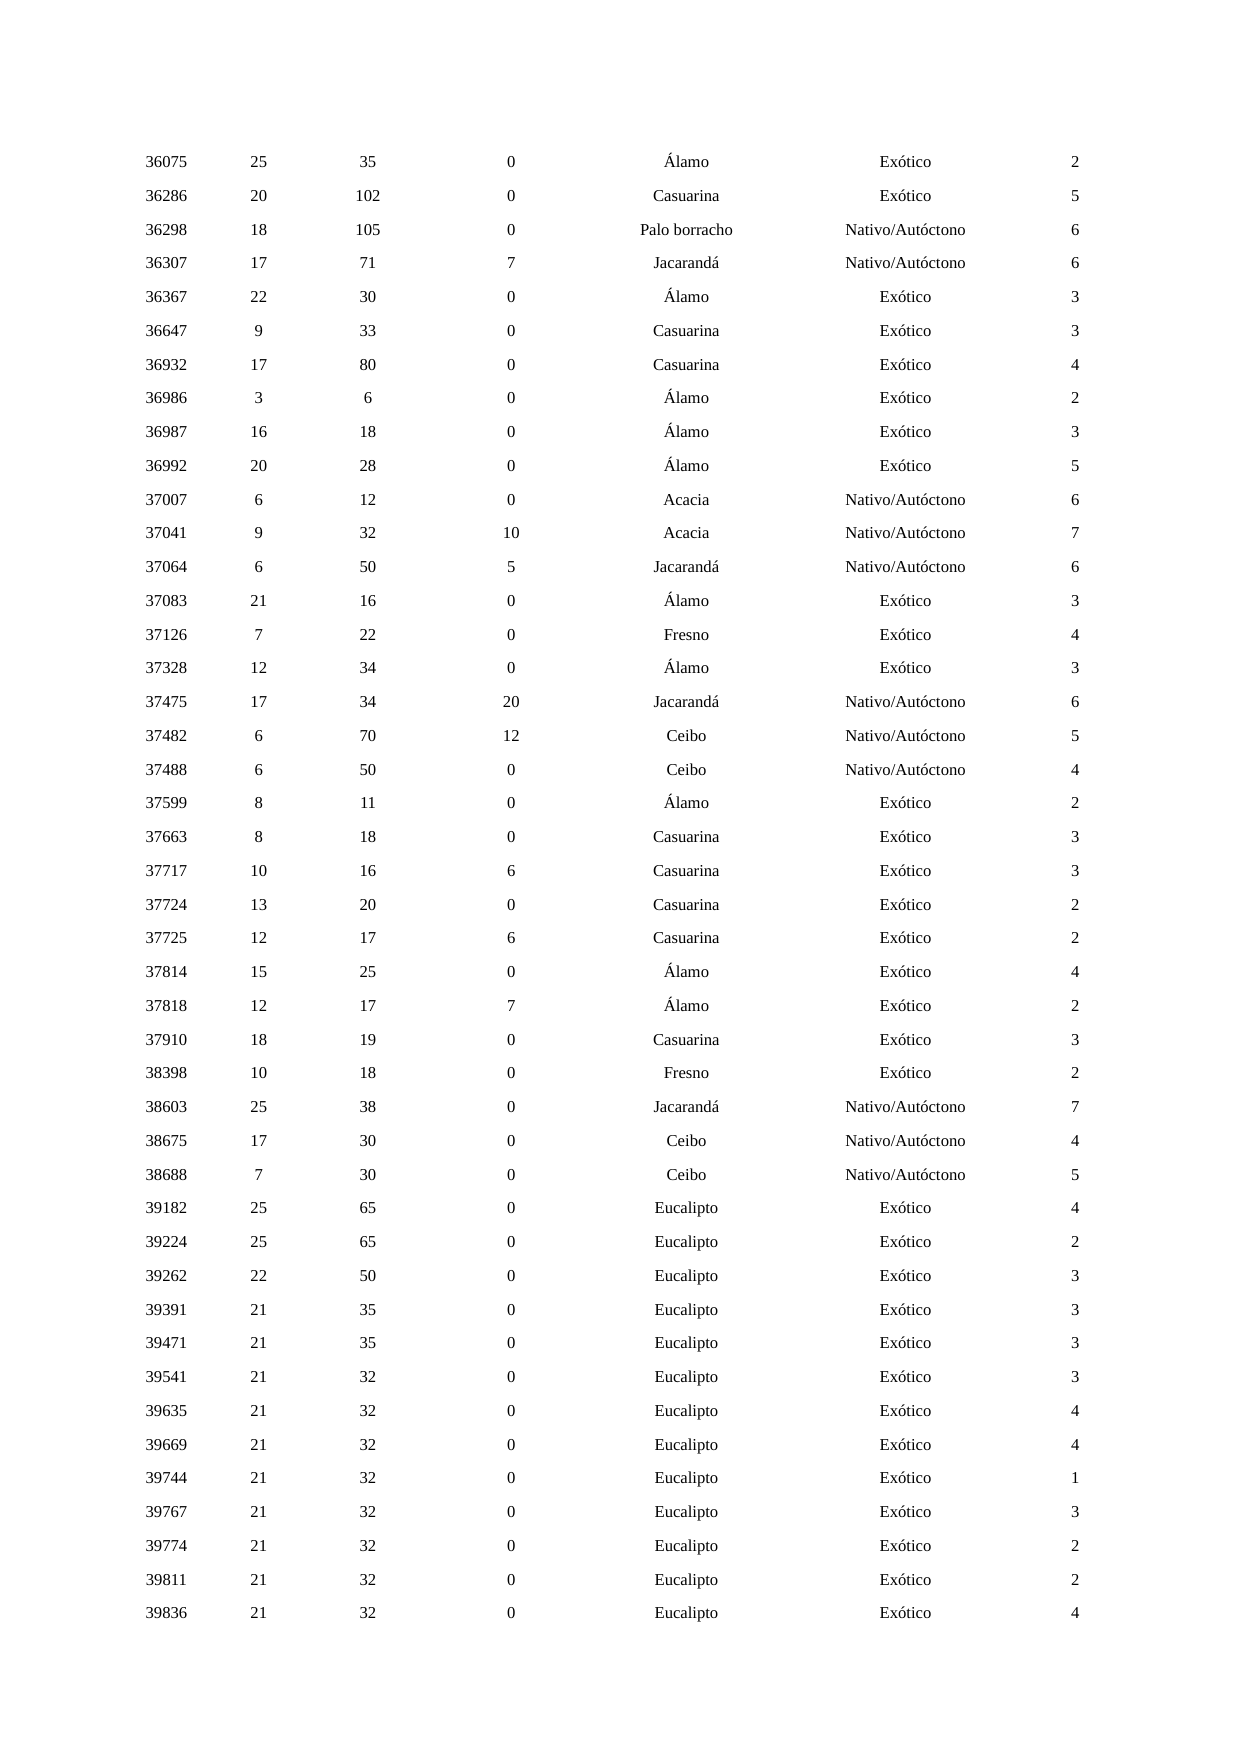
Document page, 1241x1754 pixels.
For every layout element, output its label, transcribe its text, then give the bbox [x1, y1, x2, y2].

table_cell Exótico [783, 186, 1028, 219]
table_cell 21 [214, 1536, 303, 1569]
table_cell 6 [1028, 253, 1122, 287]
table_cell 0 [432, 354, 589, 388]
table_cell Casuarina [590, 827, 783, 861]
table_cell [1028, 118, 1122, 152]
table_cell Nativo/Autóctono [783, 1131, 1028, 1164]
table_cell 37599 [118, 793, 214, 827]
table_cell 13 [214, 894, 303, 928]
table_cell 21 [214, 1603, 303, 1622]
table_cell 25 [214, 152, 303, 186]
table_cell Jacarandá [590, 253, 783, 287]
table_cell 2 [1028, 793, 1122, 827]
table_cell 36932 [118, 354, 214, 388]
table_cell Exótico [783, 1333, 1028, 1367]
table_cell 20 [214, 186, 303, 219]
table_cell 32 [303, 1536, 432, 1569]
table_cell 4 [1028, 354, 1122, 388]
table_cell 38675 [118, 1131, 214, 1164]
table_cell 15 [214, 962, 303, 996]
table_cell 6 [214, 726, 303, 759]
table_cell 0 [432, 1029, 589, 1063]
table_cell 39224 [118, 1232, 214, 1266]
table_cell Nativo/Autóctono [783, 759, 1028, 793]
table_cell Jacarandá [590, 1097, 783, 1131]
table_cell Álamo [590, 456, 783, 489]
table_cell 0 [432, 591, 589, 624]
table_cell Fresno [590, 624, 783, 658]
table_cell Ceibo [590, 759, 783, 793]
table_cell 0 [432, 1063, 589, 1097]
table_cell 36987 [118, 422, 214, 456]
table_cell 21 [214, 1367, 303, 1401]
table_cell 1 [1028, 1468, 1122, 1502]
table_cell Exótico [783, 1569, 1028, 1603]
table_cell 36298 [118, 219, 214, 253]
table_cell 3 [1028, 1029, 1122, 1063]
table_cell Exótico [783, 456, 1028, 489]
table_cell [783, 118, 1028, 152]
table_cell Eucalipto [590, 1603, 783, 1622]
table_cell 17 [303, 996, 432, 1029]
table_cell 4 [1028, 1434, 1122, 1468]
table_cell Exótico [783, 321, 1028, 354]
table_cell 0 [432, 321, 589, 354]
table_cell 0 [432, 1198, 589, 1232]
table_cell 6 [1028, 692, 1122, 726]
table_cell [214, 118, 303, 152]
table_cell 3 [1028, 287, 1122, 321]
table_cell 21 [214, 591, 303, 624]
table_cell Nativo/Autóctono [783, 523, 1028, 557]
table_cell 37064 [118, 557, 214, 591]
table_cell 32 [303, 523, 432, 557]
table_cell 17 [214, 354, 303, 388]
table_cell 7 [432, 253, 589, 287]
table_cell 50 [303, 759, 432, 793]
table_cell 105 [303, 219, 432, 253]
table_cell 22 [214, 287, 303, 321]
table_cell 20 [214, 456, 303, 489]
table_cell [303, 118, 432, 152]
table_cell 34 [303, 658, 432, 692]
table_cell 9 [214, 321, 303, 354]
table_cell Exótico [783, 1299, 1028, 1333]
table_cell 25 [214, 1097, 303, 1131]
table_cell 32 [303, 1468, 432, 1502]
table_cell 0 [432, 624, 589, 658]
table_cell Álamo [590, 152, 783, 186]
table_cell 21 [214, 1502, 303, 1536]
table_cell Exótico [783, 658, 1028, 692]
table_cell 39182 [118, 1198, 214, 1232]
table_cell 0 [432, 1097, 589, 1131]
table_cell 0 [432, 1164, 589, 1198]
table_cell Exótico [783, 1603, 1028, 1622]
table_cell Eucalipto [590, 1232, 783, 1266]
table_cell 7 [214, 624, 303, 658]
table_cell Exótico [783, 152, 1028, 186]
table_cell 0 [432, 1569, 589, 1603]
table_cell Palo borracho [590, 219, 783, 253]
table_cell 6 [1028, 557, 1122, 591]
table_cell 32 [303, 1434, 432, 1468]
table_cell Eucalipto [590, 1367, 783, 1401]
table_cell Eucalipto [590, 1266, 783, 1299]
table_cell 0 [432, 1232, 589, 1266]
table_cell 5 [1028, 1164, 1122, 1198]
table_cell 0 [432, 658, 589, 692]
table_cell 80 [303, 354, 432, 388]
table_cell 0 [432, 1299, 589, 1333]
table_cell 2 [1028, 152, 1122, 186]
table_cell Exótico [783, 591, 1028, 624]
table_cell Eucalipto [590, 1536, 783, 1569]
table_cell Exótico [783, 962, 1028, 996]
table_cell 21 [214, 1401, 303, 1434]
table_cell Exótico [783, 1468, 1028, 1502]
table_cell Álamo [590, 388, 783, 422]
table_cell 10 [432, 523, 589, 557]
table_cell 17 [214, 253, 303, 287]
table_cell 38603 [118, 1097, 214, 1131]
table_cell 0 [432, 1434, 589, 1468]
table_cell 3 [1028, 861, 1122, 894]
table_cell 20 [303, 894, 432, 928]
table_cell Exótico [783, 1536, 1028, 1569]
table_cell 2 [1028, 1232, 1122, 1266]
table_cell 8 [214, 793, 303, 827]
table_cell Nativo/Autóctono [783, 489, 1028, 523]
table_cell 36307 [118, 253, 214, 287]
table_cell 0 [432, 422, 589, 456]
table_cell 18 [214, 219, 303, 253]
table_cell 0 [432, 219, 589, 253]
table_cell Casuarina [590, 861, 783, 894]
table_cell 30 [303, 287, 432, 321]
table_cell 37717 [118, 861, 214, 894]
table_cell 21 [214, 1333, 303, 1367]
table_cell Fresno [590, 1063, 783, 1097]
table_cell 6 [214, 759, 303, 793]
table_cell 32 [303, 1502, 432, 1536]
table_cell 16 [303, 861, 432, 894]
table_cell 2 [1028, 996, 1122, 1029]
table_cell 0 [432, 962, 589, 996]
table_cell Exótico [783, 354, 1028, 388]
table_cell 5 [1028, 726, 1122, 759]
table_cell Nativo/Autóctono [783, 219, 1028, 253]
table_cell 36367 [118, 287, 214, 321]
table_cell 0 [432, 827, 589, 861]
table_cell Álamo [590, 422, 783, 456]
table_cell Ceibo [590, 1131, 783, 1164]
table_cell [432, 118, 589, 152]
table_cell 0 [432, 152, 589, 186]
table_cell Acacia [590, 523, 783, 557]
table_cell 39774 [118, 1536, 214, 1569]
table_cell 25 [214, 1232, 303, 1266]
table_cell 30 [303, 1164, 432, 1198]
table_cell 36286 [118, 186, 214, 219]
table_cell 12 [303, 489, 432, 523]
table_cell 50 [303, 1266, 432, 1299]
table_cell Nativo/Autóctono [783, 253, 1028, 287]
table_cell 32 [303, 1367, 432, 1401]
table_cell Álamo [590, 287, 783, 321]
table_cell 37910 [118, 1029, 214, 1063]
table_cell 32 [303, 1603, 432, 1622]
table_cell 5 [432, 557, 589, 591]
table_cell 30 [303, 1131, 432, 1164]
table_cell 25 [214, 1198, 303, 1232]
table_cell 22 [214, 1266, 303, 1299]
table_cell Eucalipto [590, 1502, 783, 1536]
table_cell 6 [1028, 219, 1122, 253]
table_cell 37488 [118, 759, 214, 793]
table_cell 37083 [118, 591, 214, 624]
table_cell 37041 [118, 523, 214, 557]
table_cell Álamo [590, 962, 783, 996]
table_cell 2 [1028, 1569, 1122, 1603]
table_cell 2 [1028, 928, 1122, 962]
table_cell 2 [1028, 1063, 1122, 1097]
table_cell 17 [214, 692, 303, 726]
table_cell Casuarina [590, 354, 783, 388]
table_cell 6 [214, 557, 303, 591]
table_cell 36075 [118, 152, 214, 186]
table_cell 2 [1028, 1536, 1122, 1569]
table_cell Jacarandá [590, 692, 783, 726]
table_cell 6 [432, 928, 589, 962]
table_cell 37007 [118, 489, 214, 523]
table_cell 4 [1028, 1401, 1122, 1434]
table_cell 4 [1028, 759, 1122, 793]
table_cell 2 [1028, 894, 1122, 928]
table_cell Exótico [783, 1063, 1028, 1097]
table_cell 0 [432, 489, 589, 523]
table_cell 9 [214, 523, 303, 557]
table_cell 0 [432, 1131, 589, 1164]
table_cell 0 [432, 186, 589, 219]
table_cell 3 [1028, 591, 1122, 624]
table_cell Acacia [590, 489, 783, 523]
table_cell Casuarina [590, 894, 783, 928]
table_cell 0 [432, 456, 589, 489]
table_cell 7 [1028, 1097, 1122, 1131]
table_cell 5 [1028, 186, 1122, 219]
table_cell Álamo [590, 793, 783, 827]
table_cell Eucalipto [590, 1569, 783, 1603]
table_cell 0 [432, 388, 589, 422]
table_cell 10 [214, 861, 303, 894]
table_cell 39471 [118, 1333, 214, 1367]
table_cell Casuarina [590, 186, 783, 219]
table_cell 21 [214, 1299, 303, 1333]
table_cell 37328 [118, 658, 214, 692]
table_cell 37482 [118, 726, 214, 759]
table_cell 7 [432, 996, 589, 1029]
table_cell 16 [303, 591, 432, 624]
table_cell 6 [432, 861, 589, 894]
table_cell Exótico [783, 861, 1028, 894]
table_cell 7 [214, 1164, 303, 1198]
table_cell 38 [303, 1097, 432, 1131]
table_cell 20 [432, 692, 589, 726]
table_cell 3 [1028, 1502, 1122, 1536]
table_cell 12 [214, 928, 303, 962]
table_cell 0 [432, 759, 589, 793]
table_cell 32 [303, 1569, 432, 1603]
table_cell 12 [214, 996, 303, 1029]
table_cell 16 [214, 422, 303, 456]
table_cell 0 [432, 894, 589, 928]
table_cell 50 [303, 557, 432, 591]
table_cell Exótico [783, 827, 1028, 861]
table_cell Exótico [783, 1367, 1028, 1401]
table_cell 39635 [118, 1401, 214, 1434]
table_cell Casuarina [590, 1029, 783, 1063]
table_cell Álamo [590, 658, 783, 692]
table_cell Jacarandá [590, 557, 783, 591]
table_cell Álamo [590, 996, 783, 1029]
table_cell 21 [214, 1569, 303, 1603]
table_cell 37725 [118, 928, 214, 962]
table_cell Ceibo [590, 726, 783, 759]
table_cell 3 [214, 388, 303, 422]
table_cell [590, 118, 783, 152]
table_cell 6 [1028, 489, 1122, 523]
table_cell 39669 [118, 1434, 214, 1468]
table_cell 39744 [118, 1468, 214, 1502]
table_cell 10 [214, 1063, 303, 1097]
table_cell 39767 [118, 1502, 214, 1536]
table_cell Nativo/Autóctono [783, 1097, 1028, 1131]
table_cell 37475 [118, 692, 214, 726]
table_cell 38398 [118, 1063, 214, 1097]
table_cell 39391 [118, 1299, 214, 1333]
table_cell Eucalipto [590, 1468, 783, 1502]
table_cell 36986 [118, 388, 214, 422]
table_cell Casuarina [590, 928, 783, 962]
table_cell Exótico [783, 287, 1028, 321]
table_cell 65 [303, 1232, 432, 1266]
table_cell Exótico [783, 1232, 1028, 1266]
table_cell 37126 [118, 624, 214, 658]
table_cell 18 [303, 1063, 432, 1097]
table_cell 37818 [118, 996, 214, 1029]
table_cell Exótico [783, 1029, 1028, 1063]
table_cell 6 [303, 388, 432, 422]
table_cell 3 [1028, 422, 1122, 456]
table_cell Exótico [783, 1401, 1028, 1434]
table_cell Exótico [783, 793, 1028, 827]
table_cell Casuarina [590, 321, 783, 354]
table_cell 70 [303, 726, 432, 759]
table_cell Exótico [783, 624, 1028, 658]
table_cell 37724 [118, 894, 214, 928]
table_cell 38688 [118, 1164, 214, 1198]
table_cell 3 [1028, 827, 1122, 861]
table_cell 36992 [118, 456, 214, 489]
table_cell Exótico [783, 1266, 1028, 1299]
table_cell 0 [432, 1502, 589, 1536]
table_cell Nativo/Autóctono [783, 726, 1028, 759]
table_cell 18 [303, 422, 432, 456]
table_cell 0 [432, 1468, 589, 1502]
table_cell 37663 [118, 827, 214, 861]
table_cell 3 [1028, 1299, 1122, 1333]
table_cell 18 [303, 827, 432, 861]
table_cell 3 [1028, 321, 1122, 354]
table_cell 5 [1028, 456, 1122, 489]
table_cell 0 [432, 287, 589, 321]
table_cell 3 [1028, 658, 1122, 692]
table_cell Eucalipto [590, 1299, 783, 1333]
table_cell 71 [303, 253, 432, 287]
table_cell 4 [1028, 962, 1122, 996]
table_cell 6 [214, 489, 303, 523]
table_cell Nativo/Autóctono [783, 692, 1028, 726]
table_cell 65 [303, 1198, 432, 1232]
table_cell 0 [432, 1367, 589, 1401]
table_cell 22 [303, 624, 432, 658]
table_cell 4 [1028, 1603, 1122, 1622]
table_cell Exótico [783, 928, 1028, 962]
table_cell Eucalipto [590, 1434, 783, 1468]
table_cell 3 [1028, 1266, 1122, 1299]
table_cell 0 [432, 1401, 589, 1434]
table_cell 18 [214, 1029, 303, 1063]
table_cell 11 [303, 793, 432, 827]
table_cell 39541 [118, 1367, 214, 1401]
table_cell Eucalipto [590, 1333, 783, 1367]
table_cell 0 [432, 1536, 589, 1569]
table_cell 19 [303, 1029, 432, 1063]
table_cell 39836 [118, 1603, 214, 1622]
table_cell 3 [1028, 1367, 1122, 1401]
table_cell Exótico [783, 388, 1028, 422]
table_cell 28 [303, 456, 432, 489]
table_cell Ceibo [590, 1164, 783, 1198]
table_cell 102 [303, 186, 432, 219]
table_cell 39811 [118, 1569, 214, 1603]
table_cell 0 [432, 793, 589, 827]
table_cell 12 [214, 658, 303, 692]
table_cell Álamo [590, 591, 783, 624]
table_cell 33 [303, 321, 432, 354]
table_cell 0 [432, 1603, 589, 1622]
table_cell 17 [214, 1131, 303, 1164]
table_cell Exótico [783, 1502, 1028, 1536]
table_cell 4 [1028, 624, 1122, 658]
table_cell 37814 [118, 962, 214, 996]
table_cell 25 [303, 962, 432, 996]
table_cell 0 [432, 1333, 589, 1367]
table_cell Exótico [783, 1434, 1028, 1468]
table_cell 0 [432, 1266, 589, 1299]
table_cell Exótico [783, 1198, 1028, 1232]
table_cell Exótico [783, 996, 1028, 1029]
table_cell 21 [214, 1468, 303, 1502]
table_cell 35 [303, 152, 432, 186]
table_cell 17 [303, 928, 432, 962]
table_cell 4 [1028, 1198, 1122, 1232]
table_cell 8 [214, 827, 303, 861]
table_cell 32 [303, 1401, 432, 1434]
table_cell Eucalipto [590, 1401, 783, 1434]
table_cell 35 [303, 1333, 432, 1367]
table_cell Nativo/Autóctono [783, 1164, 1028, 1198]
table_cell 36647 [118, 321, 214, 354]
table_cell 34 [303, 692, 432, 726]
table_cell Eucalipto [590, 1198, 783, 1232]
table_cell 2 [1028, 388, 1122, 422]
table_cell 4 [1028, 1131, 1122, 1164]
table_cell Exótico [783, 894, 1028, 928]
table_cell [118, 118, 214, 152]
table_cell 21 [214, 1434, 303, 1468]
table_cell 39262 [118, 1266, 214, 1299]
table_cell 35 [303, 1299, 432, 1333]
table_cell 7 [1028, 523, 1122, 557]
table_cell 12 [432, 726, 589, 759]
table_cell Nativo/Autóctono [783, 557, 1028, 591]
table_cell 3 [1028, 1333, 1122, 1367]
table_cell Exótico [783, 422, 1028, 456]
